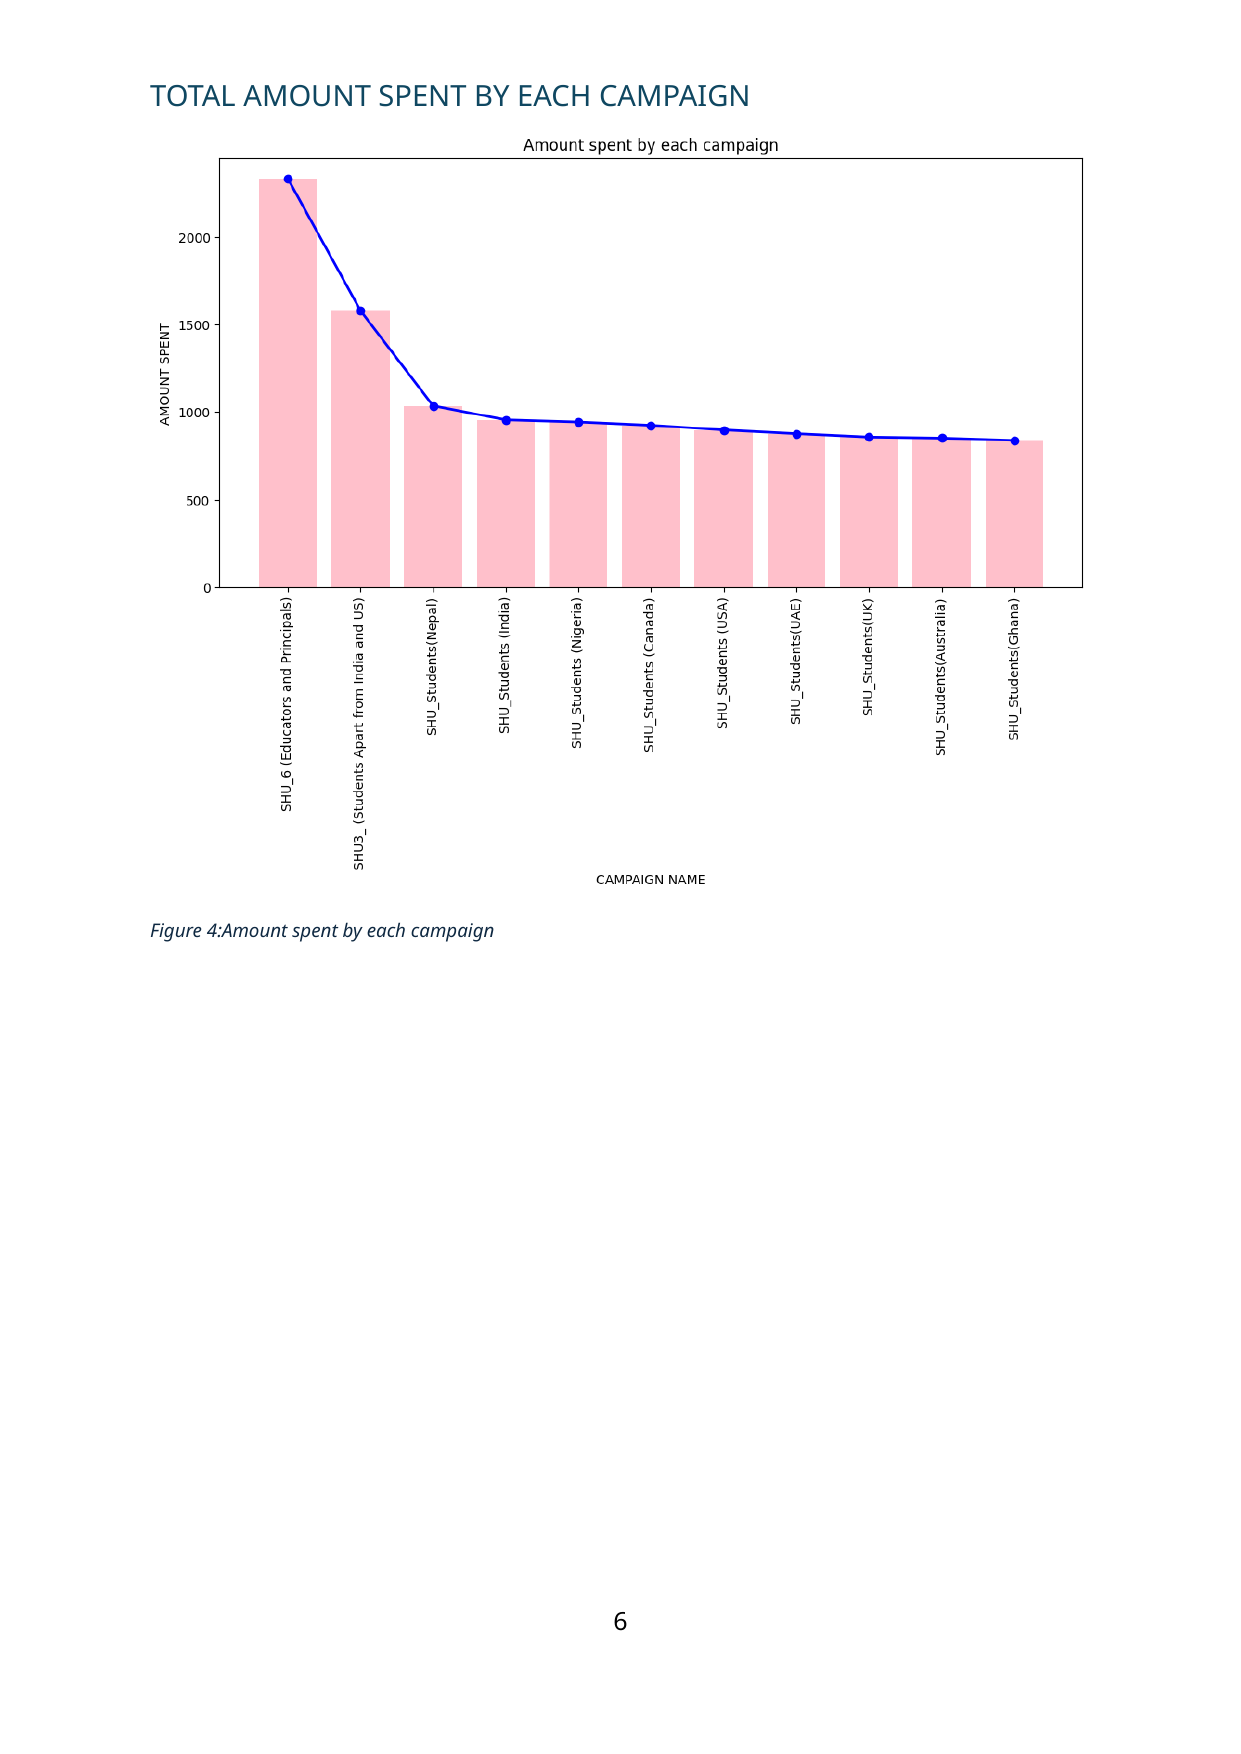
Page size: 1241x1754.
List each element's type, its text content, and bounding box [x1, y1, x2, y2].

subtitle TOTAL AMOUNT SPENT BY EACH CAMPAIGN [150, 75, 1090, 115]
text Figure 4:Amount spent by each campaign [150, 917, 1090, 943]
